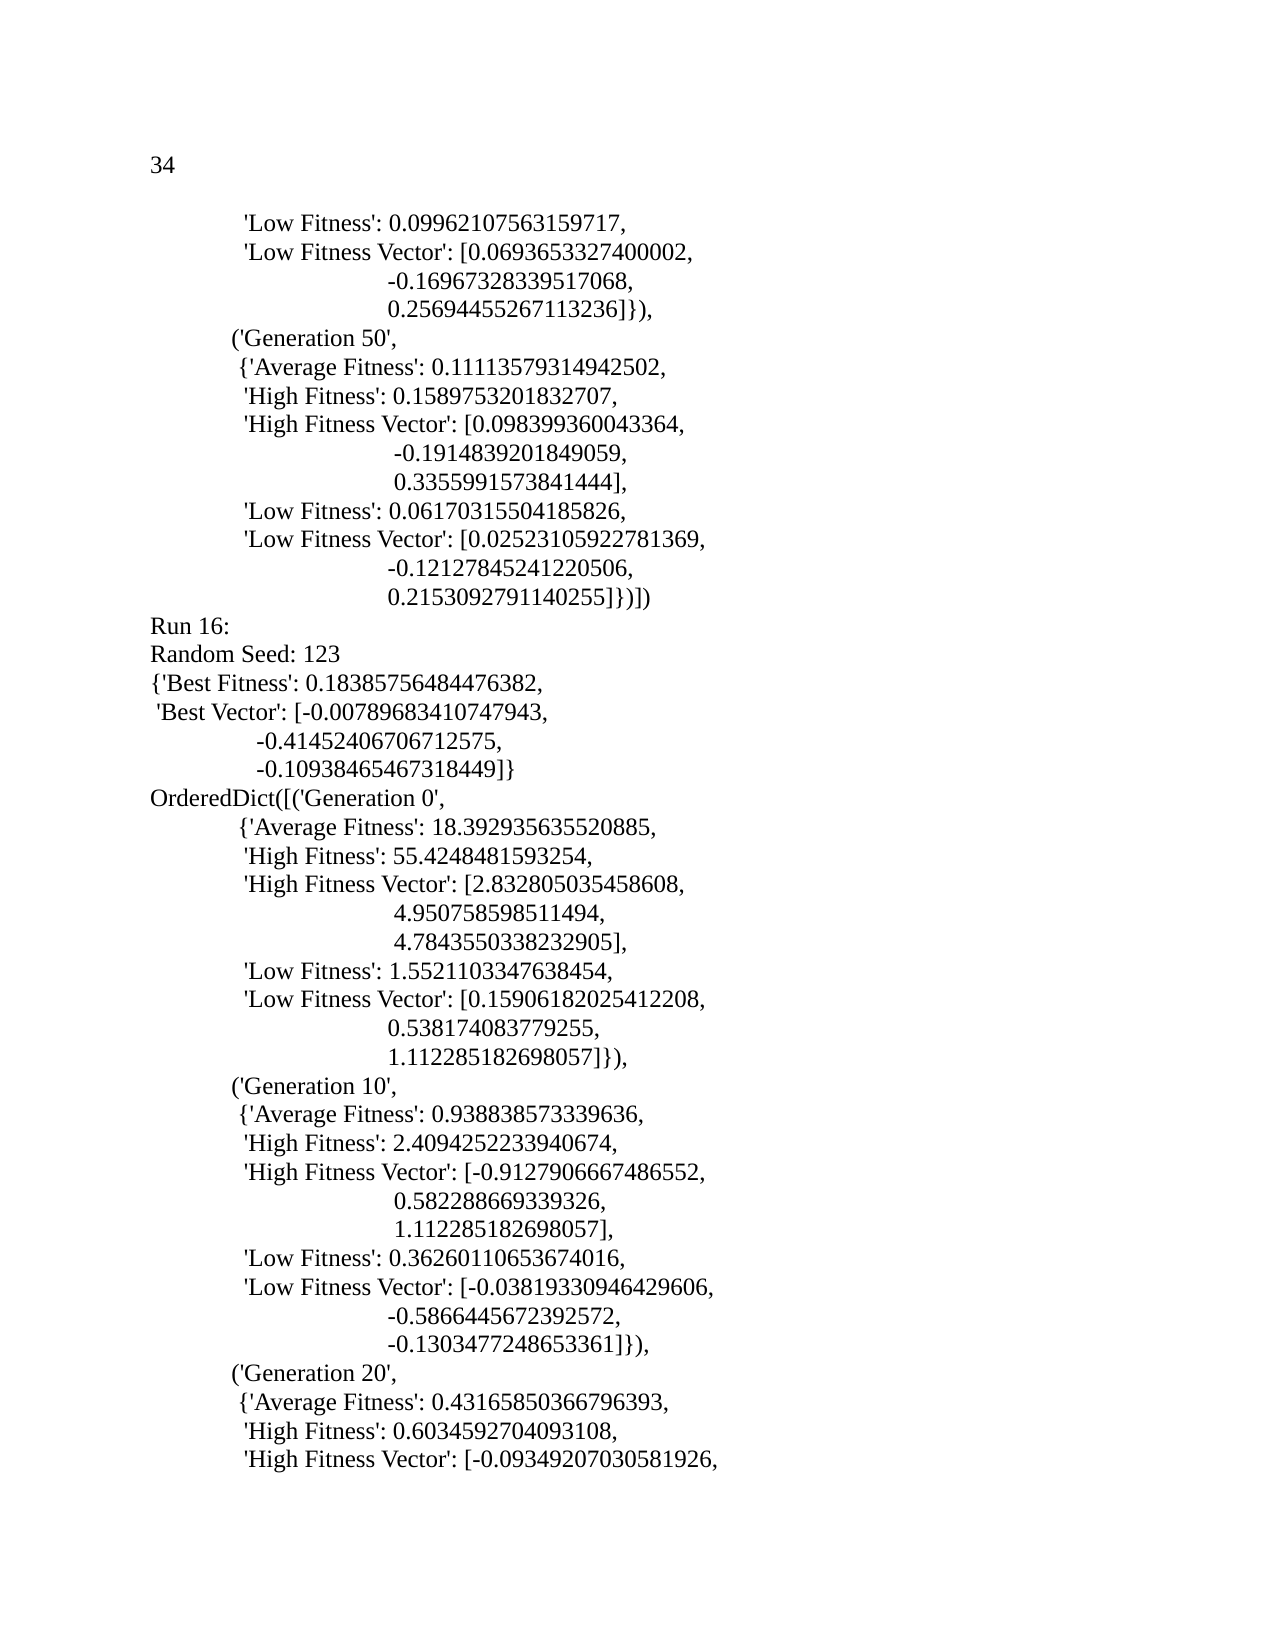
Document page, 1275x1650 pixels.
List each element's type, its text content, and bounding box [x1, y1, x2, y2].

text 'Low Fitness': 1.5521103347638454, [150, 956, 1125, 984]
text 'Low Fitness': 0.09962107563159717, [150, 208, 1125, 237]
text 'High Fitness Vector': [2.832805035458608, [150, 869, 1125, 898]
text 'High Fitness': 0.6034592704093108, [150, 1416, 1125, 1444]
text 'Low Fitness Vector': [0.0693653327400002, [150, 237, 1125, 266]
text 4.7843550338232905], [150, 927, 1125, 956]
text 4.950758598511494, [150, 898, 1125, 927]
text 'High Fitness': 55.4248481593254, [150, 841, 1125, 869]
text 0.3355991573841444], [150, 467, 1125, 496]
text {'Average Fitness': 0.938838573339636, [150, 1099, 1125, 1128]
text 'Low Fitness Vector': [-0.03819330946429606, [150, 1272, 1125, 1301]
text ('Generation 50', [150, 323, 1125, 352]
text -0.12127845241220506, [150, 553, 1125, 582]
text 'High Fitness Vector': [-0.9127906667486552, [150, 1157, 1125, 1186]
text 'Low Fitness Vector': [0.02523105922781369, [150, 524, 1125, 553]
text ('Generation 10', [150, 1071, 1125, 1099]
text 0.25694455267113236]}), [150, 294, 1125, 323]
text 1.112285182698057], [150, 1214, 1125, 1243]
text 'Best Vector': [-0.00789683410747943, [150, 697, 1125, 726]
text {'Best Fitness': 0.18385756484476382, [150, 668, 1125, 697]
text ('Generation 20', [150, 1358, 1125, 1387]
text -0.5866445672392572, [150, 1301, 1125, 1329]
text 'Low Fitness Vector': [0.15906182025412208, [150, 984, 1125, 1013]
text 'Low Fitness': 0.36260110653674016, [150, 1243, 1125, 1272]
text -0.41452406706712575, [150, 726, 1125, 754]
text 'High Fitness Vector': [-0.09349207030581926, [150, 1444, 1125, 1473]
text Run 16: [150, 611, 1125, 639]
text Random Seed: 123 [150, 639, 1125, 668]
text 0.538174083779255, [150, 1013, 1125, 1042]
text -0.1914839201849059, [150, 438, 1125, 467]
text 0.582288669339326, [150, 1186, 1125, 1214]
text {'Average Fitness': 18.392935635520885, [150, 812, 1125, 841]
text -0.1303477248653361]}), [150, 1329, 1125, 1358]
text OrderedDict([('Generation 0', [150, 783, 1125, 812]
text 0.2153092791140255]})]) [150, 582, 1125, 611]
text {'Average Fitness': 0.43165850366796393, [150, 1387, 1125, 1416]
text 'Low Fitness': 0.06170315504185826, [150, 496, 1125, 524]
text 'High Fitness': 0.1589753201832707, [150, 381, 1125, 409]
text 'High Fitness': 2.4094252233940674, [150, 1128, 1125, 1157]
text -0.16967328339517068, [150, 266, 1125, 294]
text {'Average Fitness': 0.11113579314942502, [150, 352, 1125, 381]
text -0.10938465467318449]} [150, 754, 1125, 783]
text 1.112285182698057]}), [150, 1042, 1125, 1071]
text 'High Fitness Vector': [0.098399360043364, [150, 409, 1125, 438]
